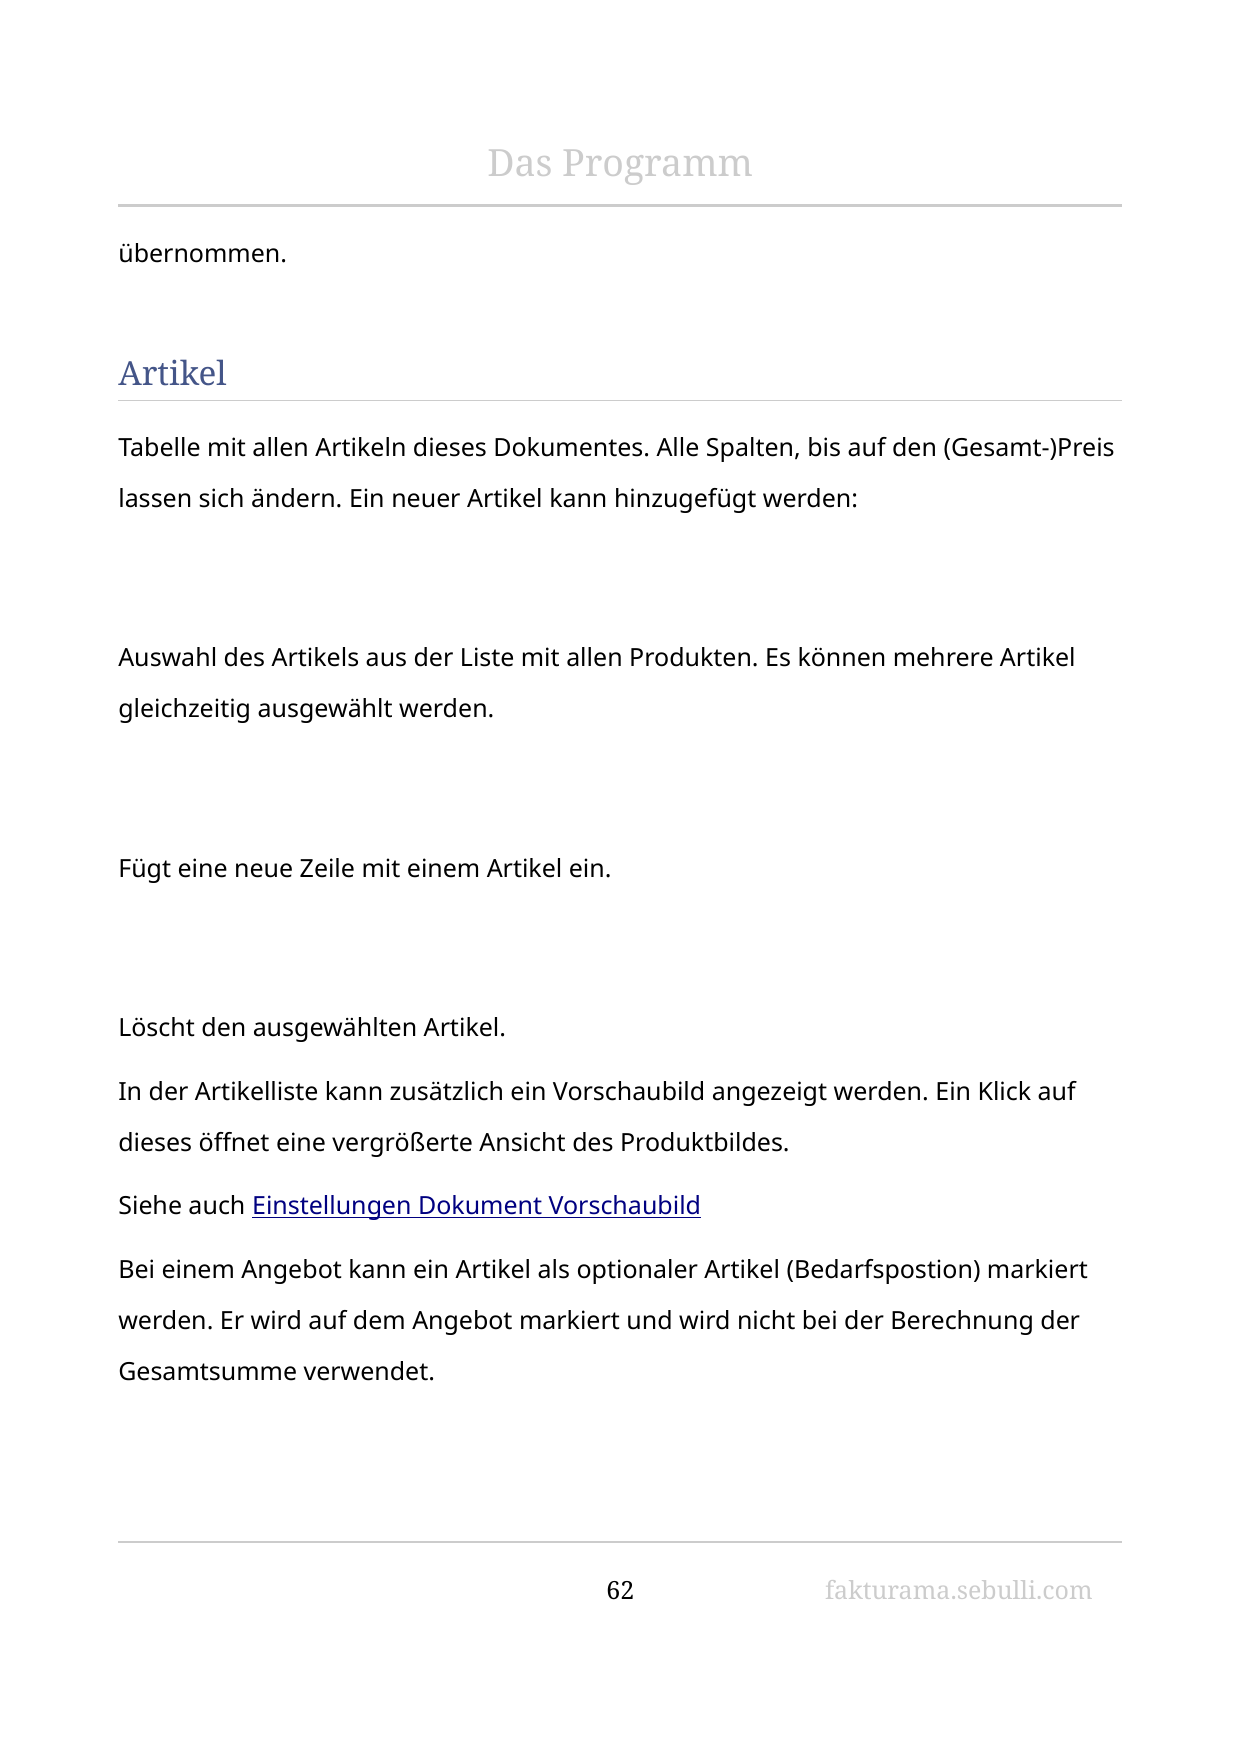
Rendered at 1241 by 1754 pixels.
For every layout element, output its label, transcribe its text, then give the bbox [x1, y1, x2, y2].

text Löscht den ausgewählten Artikel. [118, 1009, 1122, 1044]
text Auswahl des Artikels aus der Liste mit allen Produkten. Es können mehrere Artikel gleichzeitig ausgewählt werden. [118, 640, 1122, 725]
text Bei einem Angebot kann ein Artikel als optionaler Artikel (Bedarfspostion) markiert werden. Er wird auf dem Angebot markiert und wird nicht bei der Berechnung der Gesamtsumme verwendet. [118, 1251, 1122, 1387]
text Tabelle mit allen Artikeln dieses Dokumentes. Alle Spalten, bis auf den (Gesamt-)Preis lassen sich ändern. Ein neuer Artikel kann hinzugefügt werden: [118, 429, 1122, 514]
text übernommen. [118, 236, 1122, 270]
subtitle Artikel [118, 350, 1122, 400]
text Fügt eine neue Zeile mit einem Artikel ein. [118, 850, 1122, 884]
text Siehe auch Einstellungen Dokument Vorschaubild [118, 1188, 1122, 1222]
text In der Artikelliste kann zusätzlich ein Vorschaubild angezeigt werden. Ein Klick auf dieses öffnet eine vergrößerte Ansicht des Produktbildes. [118, 1073, 1122, 1158]
